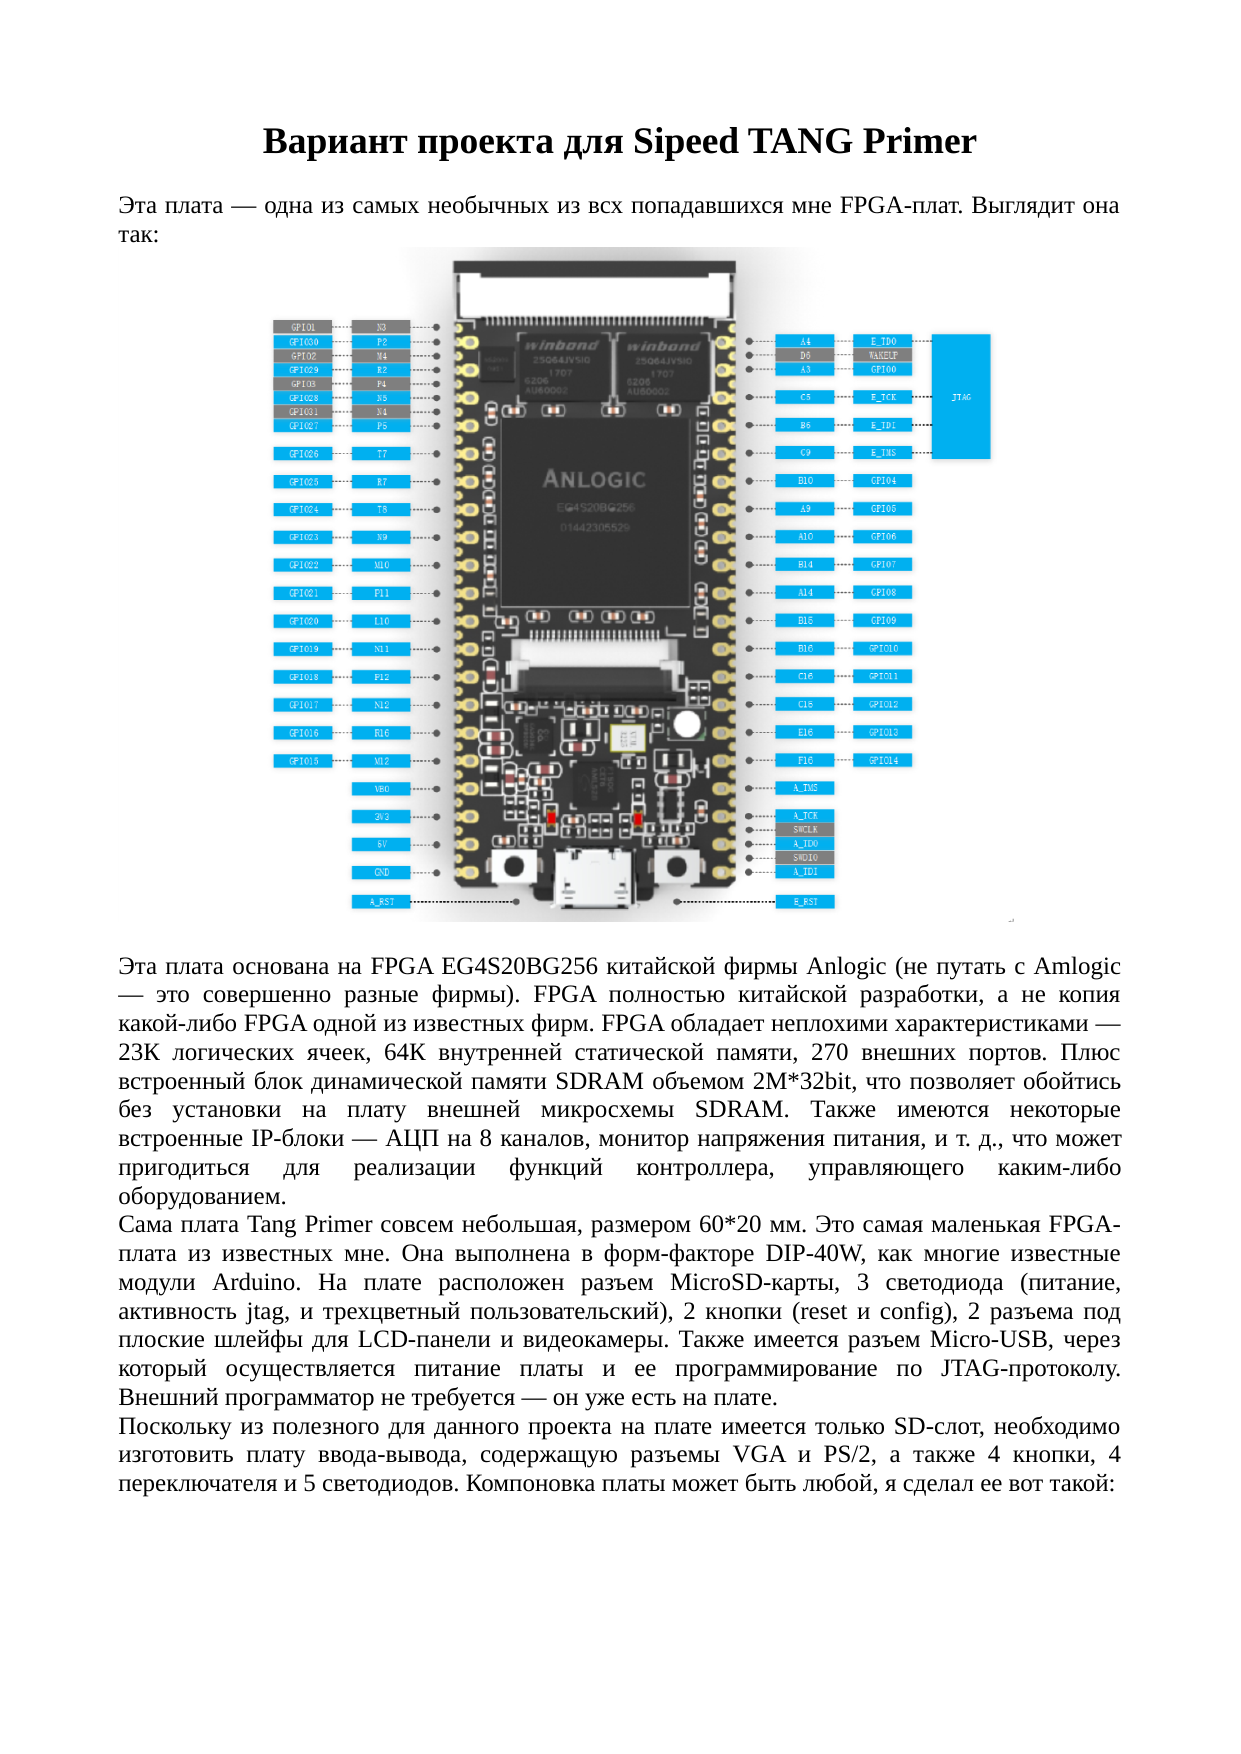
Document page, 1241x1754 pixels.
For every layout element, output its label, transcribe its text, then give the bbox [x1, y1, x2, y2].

text Сама плата Tang Primer совсем небольшая, размером 60*20 мм. Это самая маленькая FPGA-плата из известных мне. Она выполнена в форм-факторе DIP-40W, как многие известные модули Arduino. На плате расположен разъем MicroSD-карты, 3 светодиода (питание, активность jtag, и трехцветный пользовательский), 2 кнопки (reset и config), 2 разъема под плоские шлейфы для LCD-панели и видеокамеры. Также имеется разъем Micro-USB, через который осуществляется питание платы и ее программирование по JTAG-протоколу. Внешний программатор не требуется — он уже есть на плате. [118, 1209, 1122, 1411]
text Поскольку из полезного для данного проекта на плате имеется только SD-слот, необходимо изготовить плату ввода-вывода, содержащую разъемы VGA и PS/2, а также 4 кнопки, 4 переключателя и 5 светодиодов. Компоновка платы может быть любой, я сделал ее вот такой: [118, 1411, 1122, 1497]
picture [118, 247, 1123, 922]
text Эта плата основана на FPGA EG4S20BG256 китайской фирмы Anlogic (не путать с Amlogic — это совершенно разные фирмы). FPGA полностью китайской разработки, а не копия какой-либо FPGA одной из известных фирм. FPGA обладает неплохими характеристиками — 23К логических ячеек, 64К внутренней статической памяти, 270 внешних портов. Плюс встроенный блок динамической памяти SDRAM объемом 2M*32bit, что позволяет обойтись без установки на плату внешней микросхемы SDRAM. Также имеются некоторые встроенные IP-блоки — АЦП на 8 каналов, монитор напряжения питания, и т. д., что может пригодиться для реализации функций контроллера, управляющего каким-либо оборудованием. [118, 951, 1122, 1209]
text Эта плата — одна из самых необычных из всх попадавшихся мне FPGA-плат. Выглядит она так: [118, 190, 1122, 247]
text Вариант проекта для Sipeed TANG Primer [118, 118, 1122, 161]
